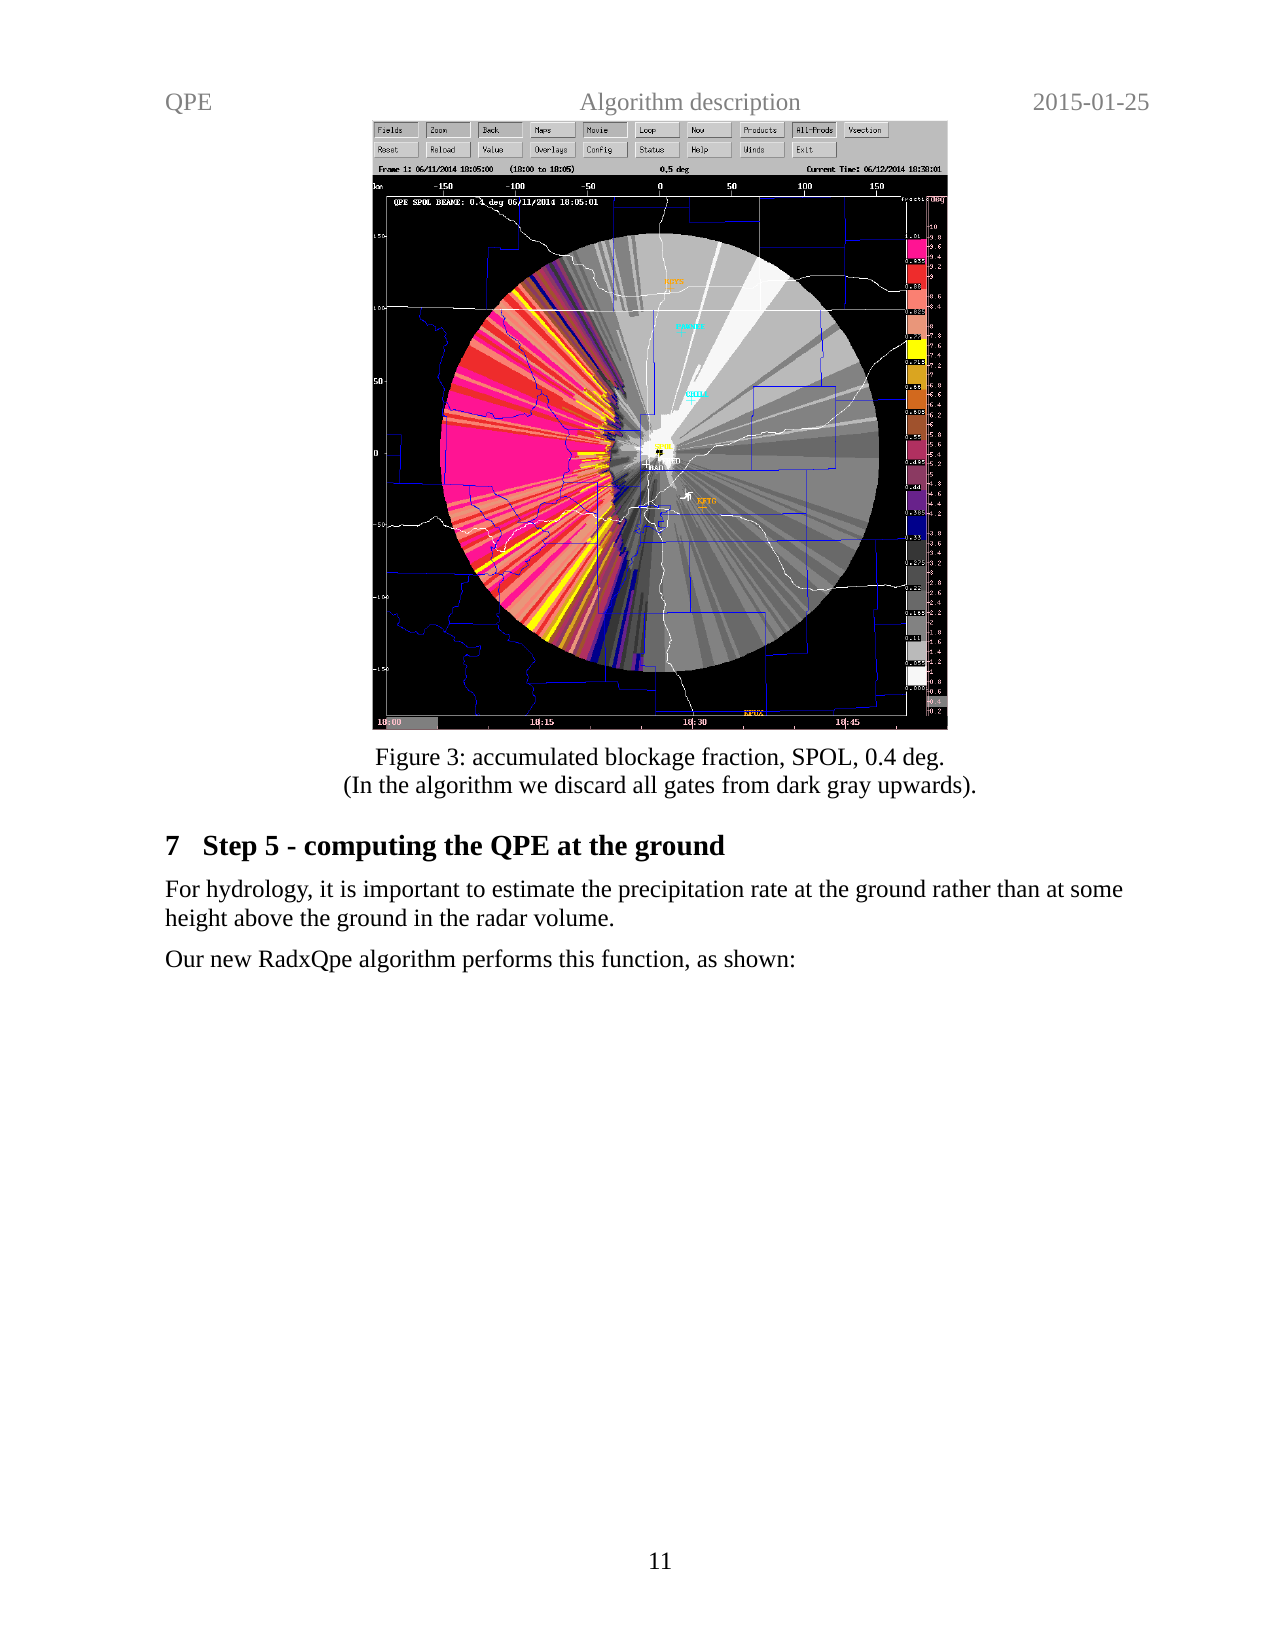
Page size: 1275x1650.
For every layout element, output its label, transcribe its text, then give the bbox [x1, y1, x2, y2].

text Our new RadxQpe algorithm performs this function, as shown: [165, 944, 1155, 973]
text For hydrology, it is important to estimate the precipitation rate at the ground rather than at some height above the ground in the radar volume. [165, 874, 1155, 932]
picture [372, 120, 948, 730]
text Figure 3: accumulated blockage fraction, SPOL, 0.4 deg. (In the algorithm we discard all gates from dark gray upwards). [165, 742, 1155, 799]
subtitle Step 5 - computing the QPE at the ground [165, 828, 1155, 862]
